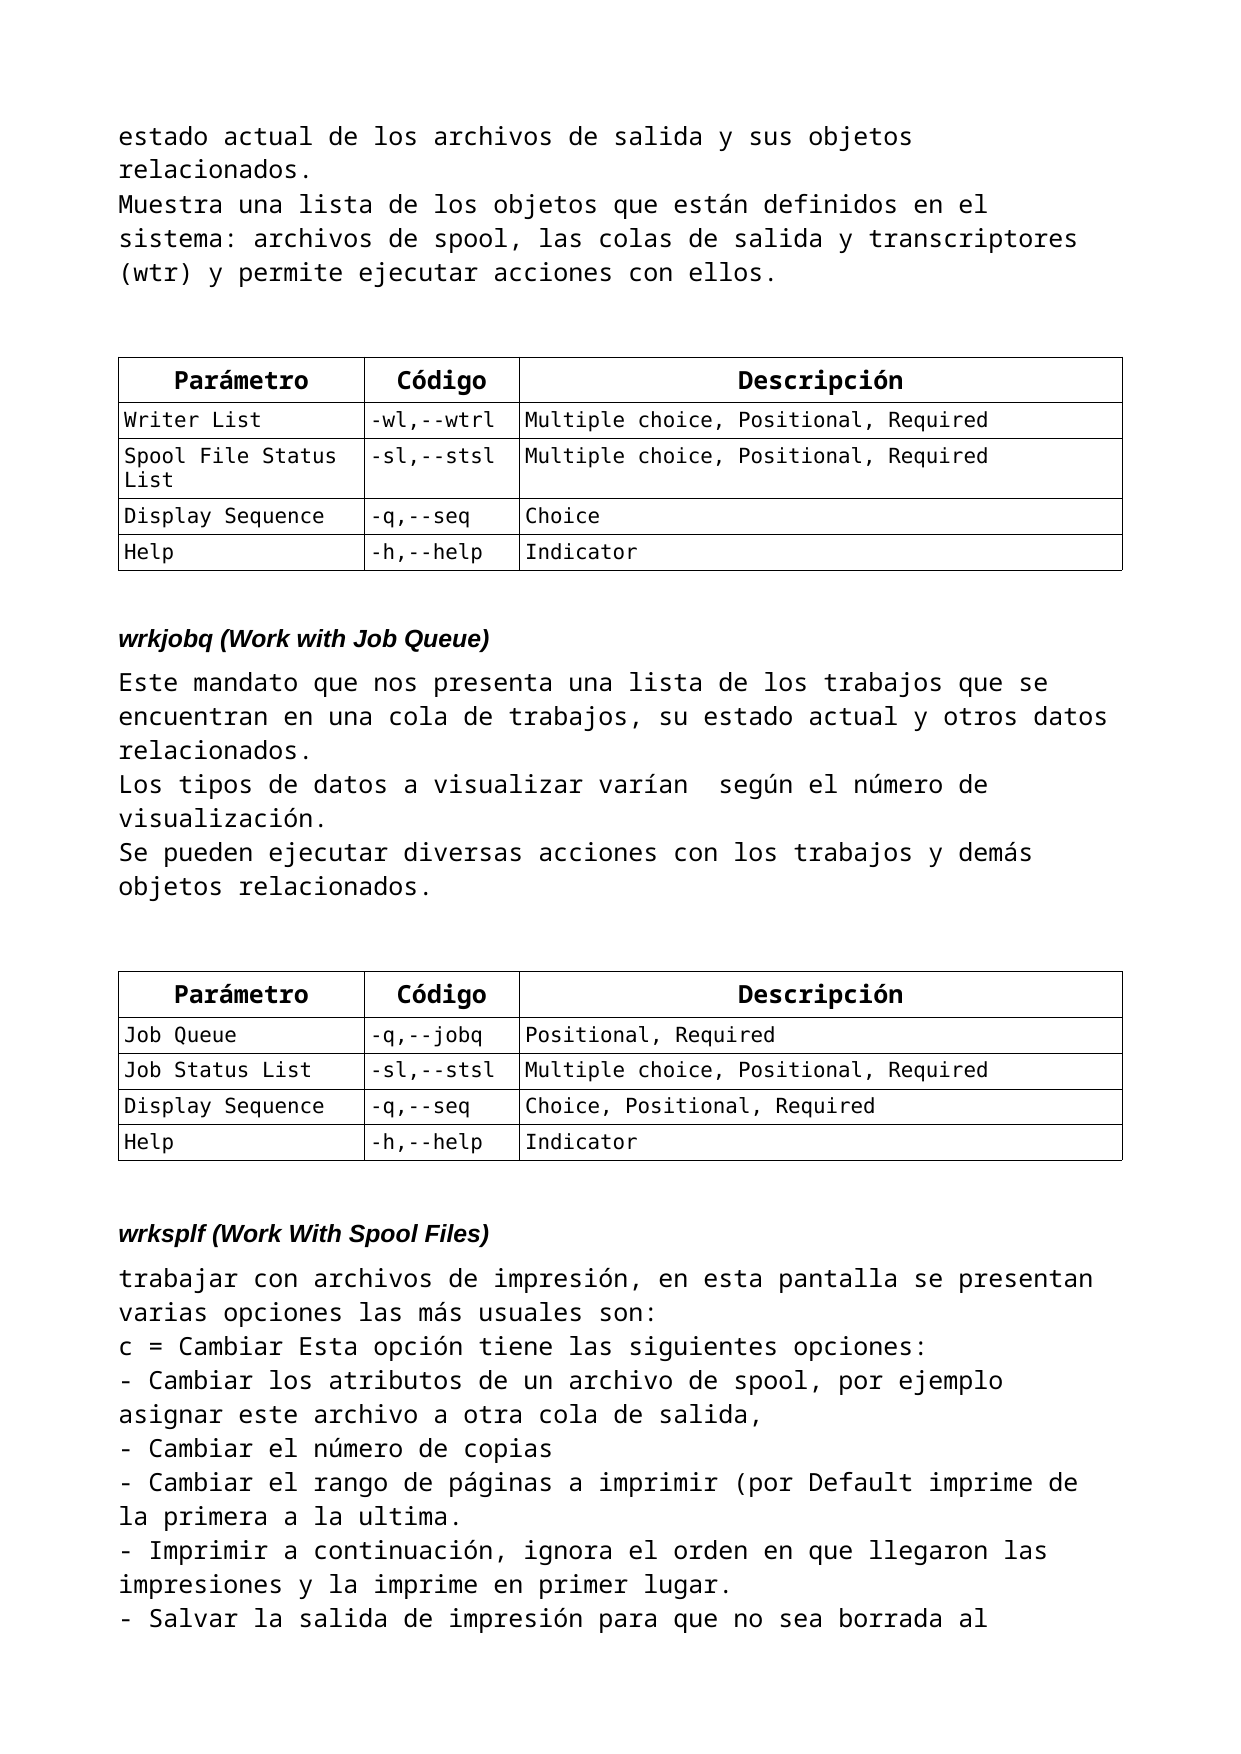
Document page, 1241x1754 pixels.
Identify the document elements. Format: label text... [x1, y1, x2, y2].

table_cell Multiple choice, Positional, Required [520, 403, 1122, 438]
table_cell -h,--help [365, 1125, 519, 1160]
text Se pueden ejecutar diversas acciones con los trabajos y demás objetos relacionados. [118, 835, 1122, 903]
table_header Código [365, 358, 519, 402]
table_cell -h,--help [365, 535, 519, 570]
subtitle wrkjobq (Work with Job Queue) [118, 624, 1122, 652]
table_cell Job Queue [119, 1018, 364, 1053]
text Este mandato que nos presenta una lista de los trabajos que se encuentran en una cola de trabajos, su estado actual y otros datos relacionados. [118, 665, 1122, 767]
table_cell -wl,--wtrl [365, 403, 519, 438]
table_cell Help [119, 535, 364, 570]
table_header Código [365, 972, 519, 1017]
table_header Parámetro [119, 358, 364, 402]
table_cell -q,--seq [365, 499, 519, 534]
table_cell -q,--seq [365, 1090, 519, 1124]
table_cell -q,--jobq [365, 1018, 519, 1053]
table_cell Choice, Positional, Required [520, 1090, 1122, 1124]
table_header Parámetro [119, 972, 364, 1017]
table_cell Multiple choice, Positional, Required [520, 439, 1122, 498]
table_cell Indicator [520, 1125, 1122, 1160]
table_header Descripción [520, 358, 1122, 402]
subtitle wrksplf (Work With Spool Files) [118, 1219, 1122, 1248]
table_cell -sl,--stsl [365, 439, 519, 498]
text - Cambiar el número de copias [118, 1431, 1122, 1465]
table_cell Indicator [520, 535, 1122, 570]
table_cell Display Sequence [119, 499, 364, 534]
table_cell Spool File Status List [119, 439, 364, 498]
text - Cambiar el rango de páginas a imprimir (por Default imprime de la primera a la ultima. [118, 1465, 1122, 1533]
text Muestra una lista de los objetos que están definidos en el sistema: archivos de spool, las colas de salida y transcriptores (wtr) y permite ejecutar acciones con ellos. [118, 186, 1122, 288]
table_header Descripción [520, 972, 1122, 1017]
text - Salvar la salida de impresión para que no sea borrada al [118, 1601, 1122, 1635]
text estado actual de los archivos de salida y sus objetos relacionados. [118, 118, 1122, 186]
table_cell Job Status List [119, 1054, 364, 1088]
table_cell -sl,--stsl [365, 1054, 519, 1088]
text Los tipos de datos a visualizar varían según el número de visualización. [118, 767, 1122, 835]
table_cell Multiple choice, Positional, Required [520, 1054, 1122, 1088]
table_cell Choice [520, 499, 1122, 534]
text trabajar con archivos de impresión, en esta pantalla se presentan varias opciones las más usuales son: [118, 1260, 1122, 1328]
table_cell Positional, Required [520, 1018, 1122, 1053]
text - Cambiar los atributos de un archivo de spool, por ejemplo asignar este archivo a otra cola de salida, [118, 1363, 1122, 1431]
table_cell Help [119, 1125, 364, 1160]
table_cell Display Sequence [119, 1090, 364, 1124]
text c = Cambiar Esta opción tiene las siguientes opciones: [118, 1328, 1122, 1363]
table_cell Writer List [119, 403, 364, 438]
text - Imprimir a continuación, ignora el orden en que llegaron las impresiones y la imprime en primer lugar. [118, 1533, 1122, 1601]
